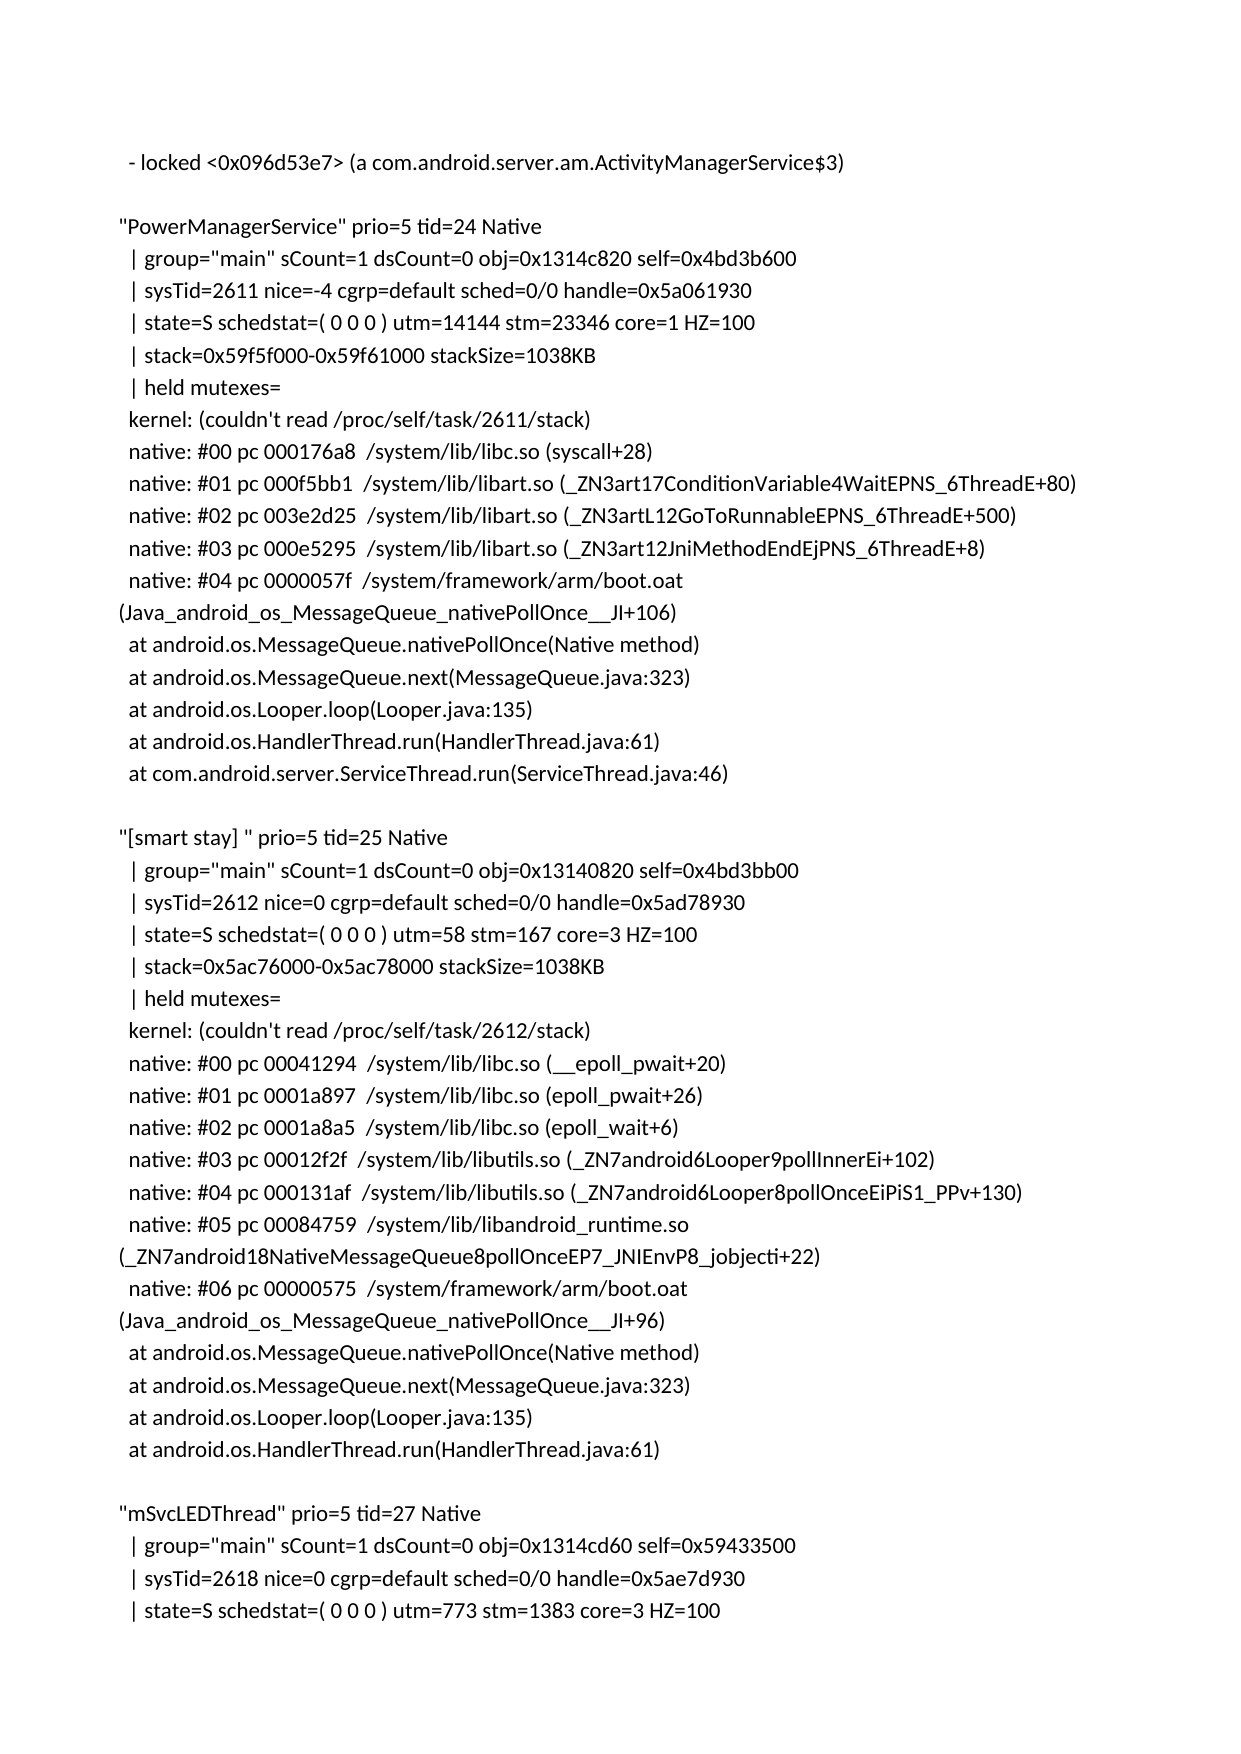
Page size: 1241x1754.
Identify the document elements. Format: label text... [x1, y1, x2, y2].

text | sysTid=2618 nice=0 cgrp=default sched=0/0 handle=0x5ae7d930 [118, 1564, 1122, 1592]
text at android.os.HandlerThread.run(HandlerThread.java:61) [118, 727, 1122, 755]
text at android.os.MessageQueue.next(MessageQueue.java:323) [118, 1371, 1122, 1399]
text | state=S schedstat=( 0 0 0 ) utm=58 stm=167 core=3 HZ=100 [118, 920, 1122, 948]
text native: #00 pc 00041294 /system/lib/libc.so (__epoll_pwait+20) [118, 1049, 1122, 1077]
text kernel: (couldn't read /proc/self/task/2612/stack) [118, 1017, 1122, 1045]
text | held mutexes= [118, 373, 1122, 401]
text | group="main" sCount=1 dsCount=0 obj=0x1314c820 self=0x4bd3b600 [118, 244, 1122, 272]
text at android.os.HandlerThread.run(HandlerThread.java:61) [118, 1435, 1122, 1463]
text "mSvcLEDThread" prio=5 tid=27 Native [118, 1499, 1122, 1527]
text at android.os.MessageQueue.nativePollOnce(Native method) [118, 1338, 1122, 1367]
text at android.os.Looper.loop(Looper.java:135) [118, 1403, 1122, 1431]
text | sysTid=2612 nice=0 cgrp=default sched=0/0 handle=0x5ad78930 [118, 888, 1122, 916]
text native: #01 pc 000f5bb1 /system/lib/libart.so (_ZN3art17ConditionVariable4WaitEPNS_6ThreadE+80) [118, 469, 1122, 497]
text | sysTid=2611 nice=-4 cgrp=default sched=0/0 handle=0x5a061930 [118, 276, 1122, 304]
text | stack=0x59f5f000-0x59f61000 stackSize=1038KB [118, 341, 1122, 369]
text native: #06 pc 00000575 /system/framework/arm/boot.oat (Java_android_os_MessageQueue_nativePollOnce__JI+96) [118, 1274, 1122, 1334]
text at android.os.MessageQueue.nativePollOnce(Native method) [118, 630, 1122, 658]
text native: #04 pc 000131af /system/lib/libutils.so (_ZN7android6Looper8pollOnceEiPiS1_PPv+130) [118, 1178, 1122, 1206]
text at com.android.server.ServiceThread.run(ServiceThread.java:46) [118, 759, 1122, 787]
text native: #02 pc 0001a8a5 /system/lib/libc.so (epoll_wait+6) [118, 1113, 1122, 1141]
text "[smart stay] " prio=5 tid=25 Native [118, 823, 1122, 852]
text native: #03 pc 00012f2f /system/lib/libutils.so (_ZN7android6Looper9pollInnerEi+102) [118, 1145, 1122, 1173]
text native: #05 pc 00084759 /system/lib/libandroid_runtime.so (_ZN7android18NativeMessageQueue8pollOnceEP7_JNIEnvP8_jobjecti+22) [118, 1210, 1122, 1270]
text native: #04 pc 0000057f /system/framework/arm/boot.oat (Java_android_os_MessageQueue_nativePollOnce__JI+106) [118, 566, 1122, 626]
text | state=S schedstat=( 0 0 0 ) utm=14144 stm=23346 core=1 HZ=100 [118, 308, 1122, 337]
text | held mutexes= [118, 984, 1122, 1012]
text | state=S schedstat=( 0 0 0 ) utm=773 stm=1383 core=3 HZ=100 [118, 1596, 1122, 1624]
text at android.os.Looper.loop(Looper.java:135) [118, 695, 1122, 723]
text | group="main" sCount=1 dsCount=0 obj=0x13140820 self=0x4bd3bb00 [118, 856, 1122, 884]
text native: #01 pc 0001a897 /system/lib/libc.so (epoll_pwait+26) [118, 1081, 1122, 1109]
text native: #02 pc 003e2d25 /system/lib/libart.so (_ZN3artL12GoToRunnableEPNS_6ThreadE+500) [118, 502, 1122, 530]
text | group="main" sCount=1 dsCount=0 obj=0x1314cd60 self=0x59433500 [118, 1532, 1122, 1560]
text at android.os.MessageQueue.next(MessageQueue.java:323) [118, 663, 1122, 691]
text - locked <0x096d53e7> (a com.android.server.am.ActivityManagerService$3) [118, 148, 1122, 176]
text "PowerManagerService" prio=5 tid=24 Native [118, 212, 1122, 240]
text kernel: (couldn't read /proc/self/task/2611/stack) [118, 405, 1122, 433]
text | stack=0x5ac76000-0x5ac78000 stackSize=1038KB [118, 952, 1122, 980]
text native: #03 pc 000e5295 /system/lib/libart.so (_ZN3art12JniMethodEndEjPNS_6ThreadE+8) [118, 534, 1122, 562]
text native: #00 pc 000176a8 /system/lib/libc.so (syscall+28) [118, 437, 1122, 465]
